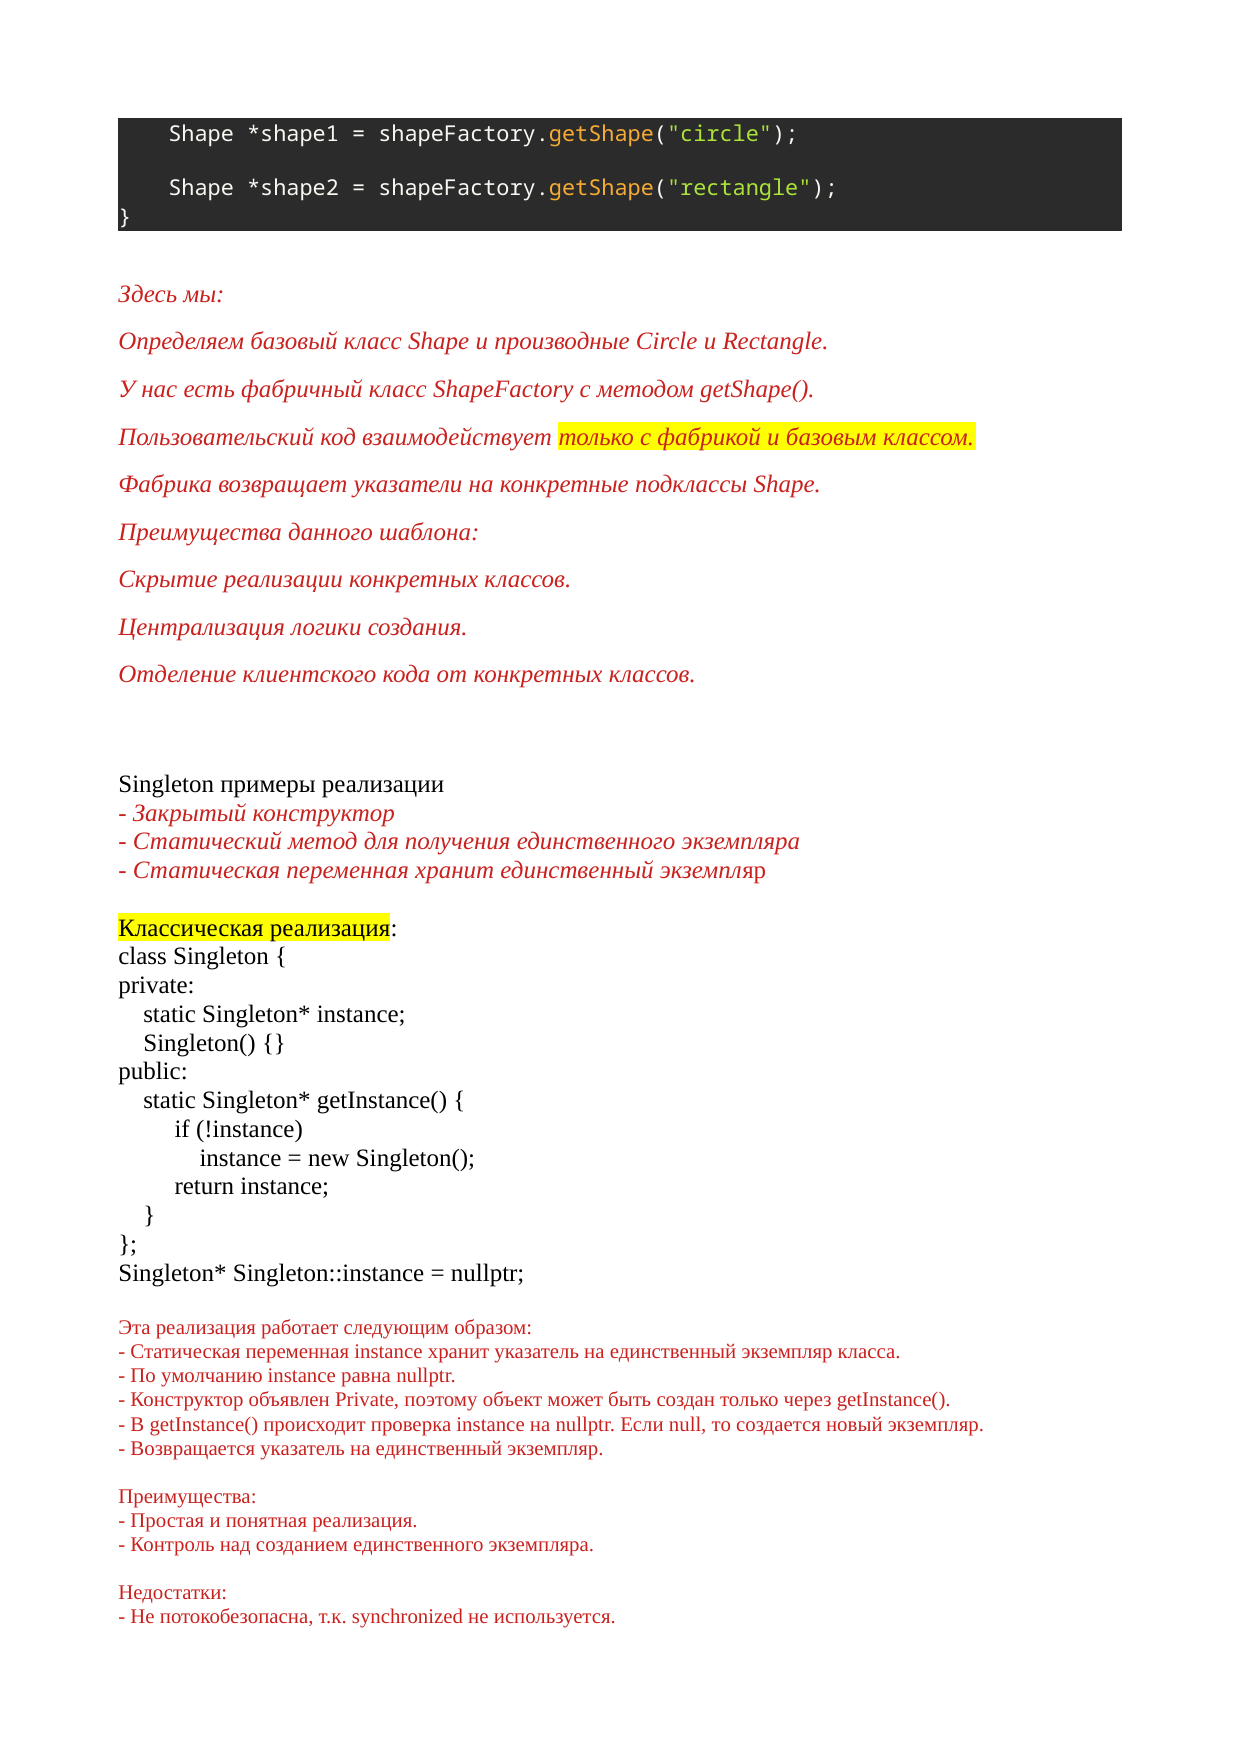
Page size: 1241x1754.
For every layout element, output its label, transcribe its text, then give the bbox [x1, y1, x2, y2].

text static Singleton* getInstance() { [118, 1085, 1122, 1114]
text Эта реализация работает следующим образом: [118, 1315, 1122, 1339]
text - Конструктор объявлен Private, поэтому объект может быть создан только через getInstance(). [118, 1387, 1122, 1411]
text - Простая и понятная реализация. [118, 1508, 1122, 1532]
text }; [118, 1229, 1122, 1258]
text - Закрытый конструктор [118, 798, 1122, 826]
text Определяем базовый класс Shape и производные Circle и Rectangle. [118, 326, 1122, 355]
text class Singleton { [118, 941, 1122, 970]
text - Статическая переменная instance хранит указатель на единственный экземпляр класса. [118, 1339, 1122, 1363]
text Фабрика возвращает указатели на конкретные подклассы Shape. [118, 469, 1122, 498]
text Пользовательский код взаимодействует только с фабрикой и базовым классом. [118, 422, 1122, 450]
text Singleton() {} [118, 1028, 1122, 1056]
text Singleton* Singleton::instance = nullptr; [118, 1258, 1122, 1286]
text Shape *shape1 = shapeFactory.getShape("circle"); [118, 118, 1122, 148]
text У нас есть фабричный класс ShapeFactory с методом getShape(). [118, 374, 1122, 403]
text } [118, 1200, 1122, 1229]
text Преимущества данного шаблона: [118, 517, 1122, 546]
text Shape *shape2 = shapeFactory.getShape("rectangle"); [118, 172, 1122, 201]
text - В getInstance() происходит проверка instance на nullptr. Если null, то создается новый экземпляр. [118, 1411, 1122, 1436]
text static Singleton* instance; [118, 999, 1122, 1028]
text - По умолчанию instance равна nullptr. [118, 1363, 1122, 1387]
text private: [118, 970, 1122, 999]
text Централизация логики создания. [118, 612, 1122, 641]
text public: [118, 1056, 1122, 1085]
text - Возвращается указатель на единственный экземпляр. [118, 1436, 1122, 1459]
text - Статический метод для получения единственного экземпляра [118, 826, 1122, 855]
text Здесь мы: [118, 279, 1122, 307]
text } [118, 201, 1122, 231]
text if (!instance) [118, 1114, 1122, 1143]
text Скрытие реализации конкретных классов. [118, 564, 1122, 593]
text - Статическая переменная хранит единственный экземпляр [118, 855, 1122, 884]
text instance = new Singleton(); [118, 1143, 1122, 1171]
text Отделение клиентского кода от конкретных классов. [118, 659, 1122, 721]
text - Не потокобезопасна, т.к. synchronized не используется. [118, 1604, 1122, 1628]
text Преимущества: [118, 1484, 1122, 1508]
text return instance; [118, 1171, 1122, 1200]
text - Контроль над созданием единственного экземпляра. [118, 1532, 1122, 1556]
text Недостатки: [118, 1580, 1122, 1604]
text Singleton примеры реализации [118, 769, 1122, 798]
text Классическая реализация: [118, 913, 1122, 941]
